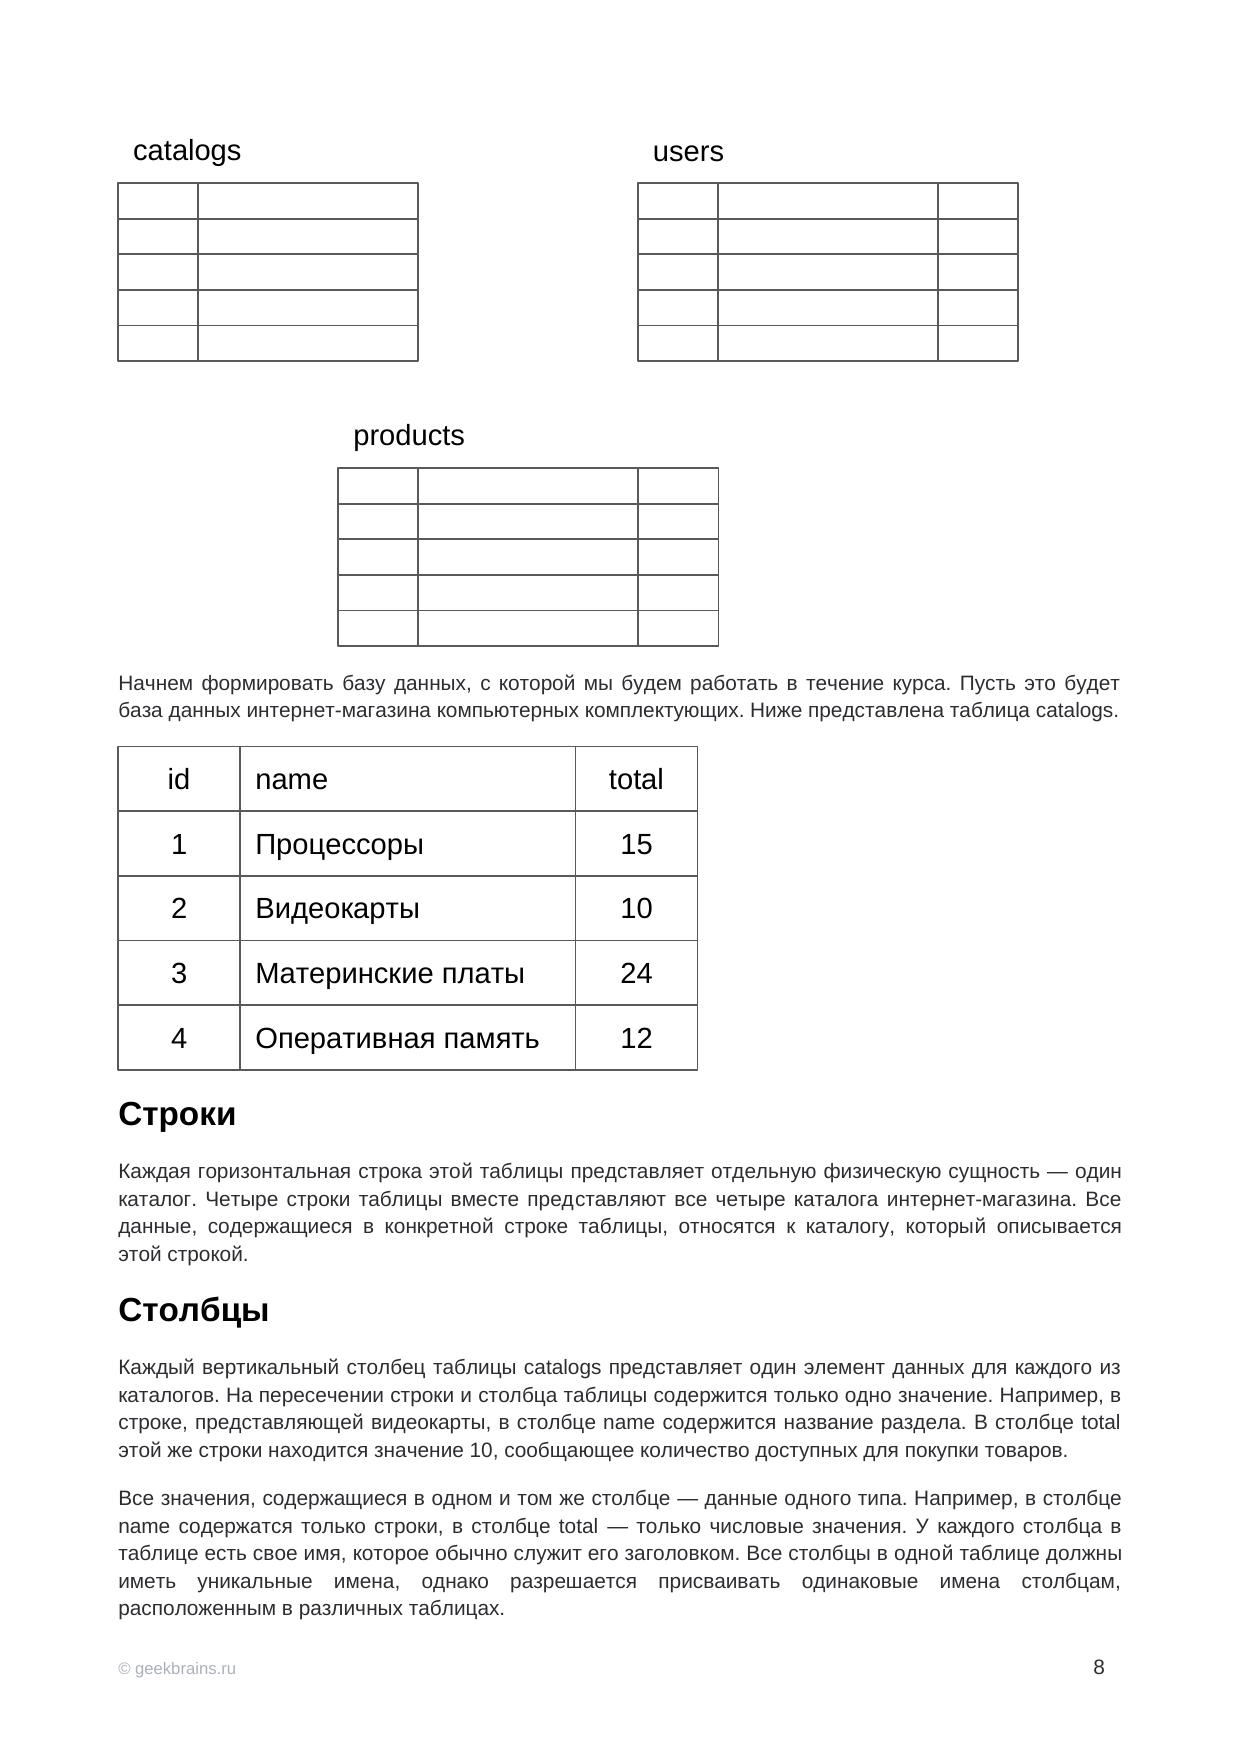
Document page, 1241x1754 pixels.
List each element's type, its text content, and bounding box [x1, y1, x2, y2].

subtitle Столбцы [118, 1290, 1122, 1329]
text Начнем формировать базу данных, с которой мы будем работать в течение курса. Пусть это будет база данных интернет-магазина компьютерных комплектующих. Ниже представлена таблица catalogs. [118, 671, 1122, 722]
text Каждый вертикальный столбец таблицы catalogs представляет один элемент данных для каждого из каталогов. На пересечении строки и столбца таблицы содержится только одно значение. Например, в строке, представляющей видеокарты, в столбце name содержится название раздела. В столбце total этой же строки находится зна­чение 10, сообщающее количество доступных для покупки товаров. [118, 1355, 1122, 1462]
text Каждая горизонтальная строка этой таблицы представляет отдельную физическую сущность — один каталог. Четыре строки таблицы вместе пред­ставляют все четыре каталога интернет-магазина. Все данные, содержащиеся в конкретной строке таблицы, относятся к каталогу, который описывается этой строкой. [118, 1159, 1122, 1266]
text Все значения, содержащиеся в одном и том же столбце — данные од­ного типа. Например, в столбце name содержатся только строки, в столбце total­ — только числовые значения. У каждого столбца в таблице есть свое имя, которое обычно служит его заголовком. Все столбцы в одной таблице должны иметь уникальные имена, однако разрешается присваивать одинаковые имена столбцам, расположенным в различ­ных таблицах. [118, 1486, 1122, 1620]
subtitle Строки [118, 1094, 1122, 1133]
